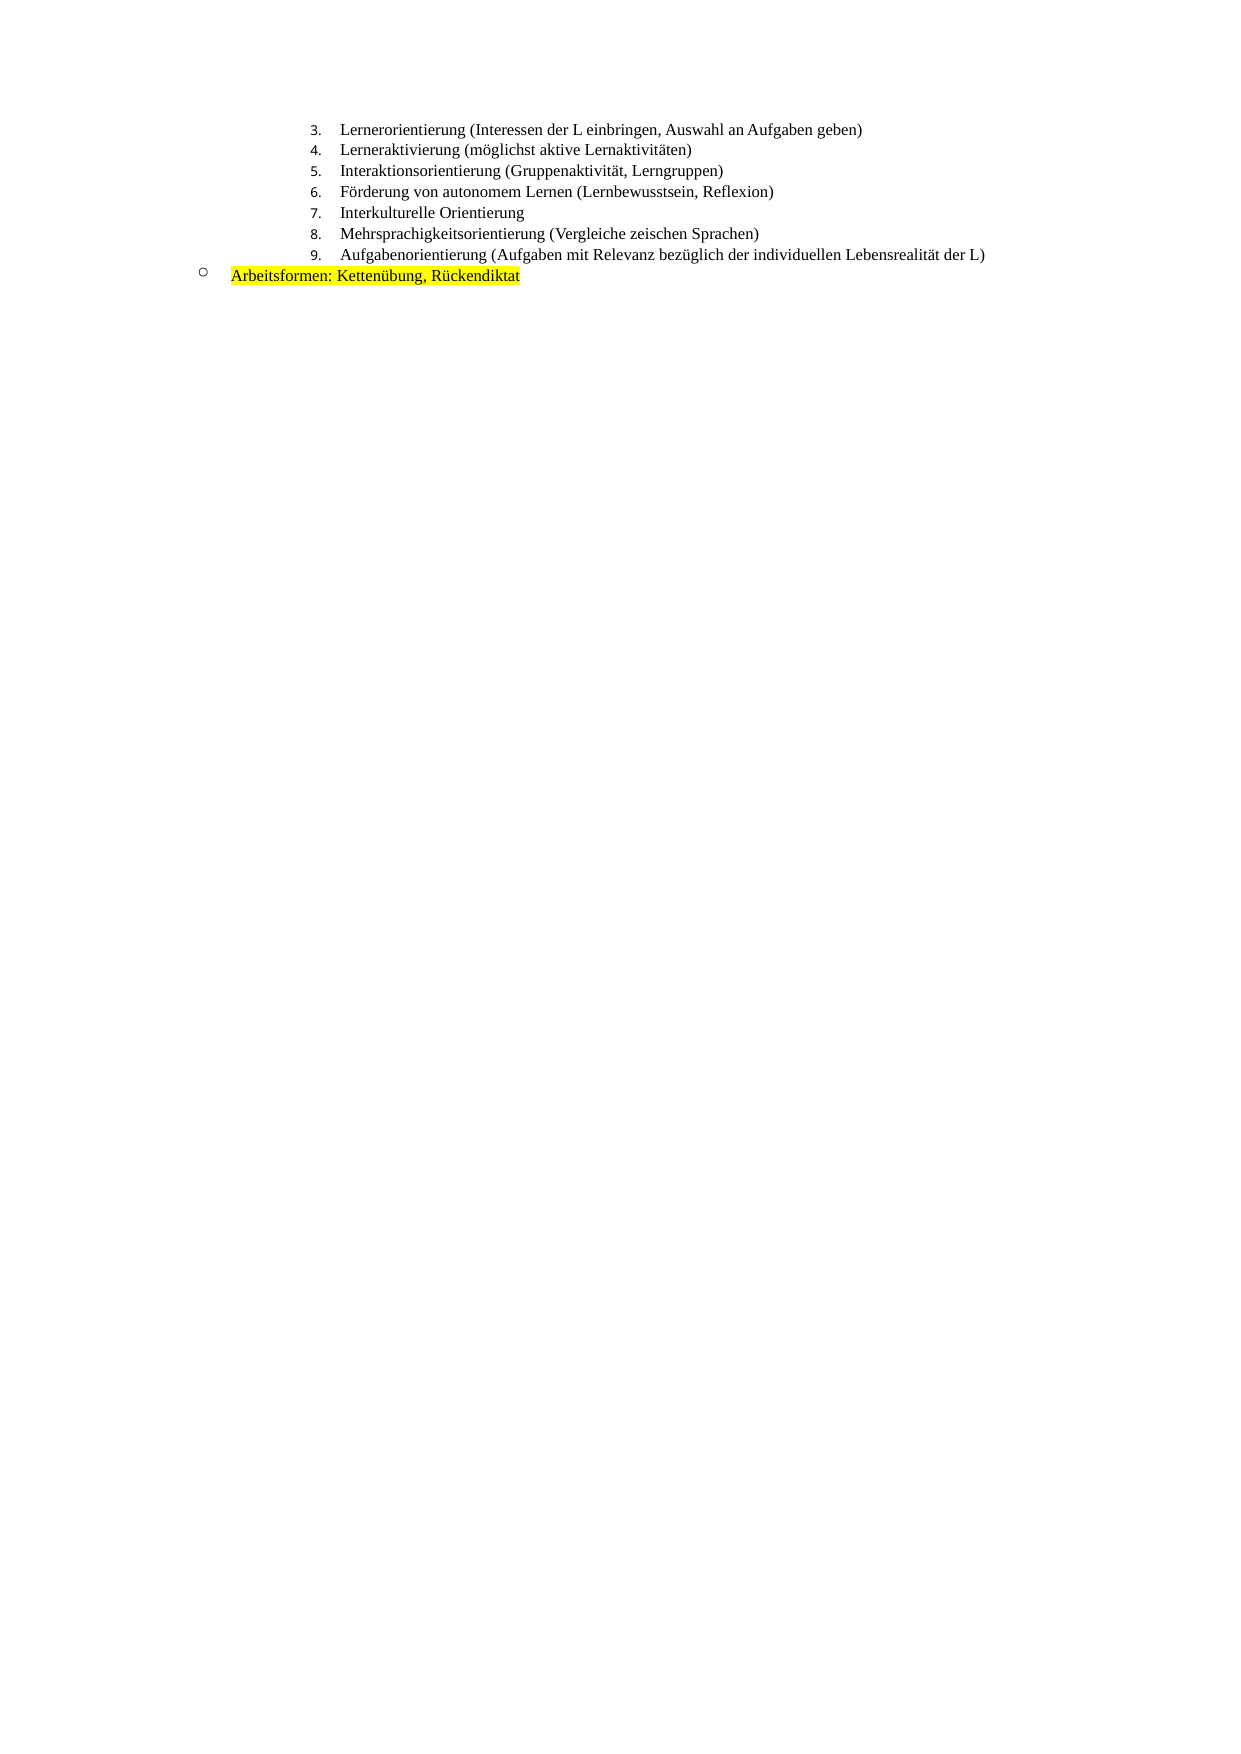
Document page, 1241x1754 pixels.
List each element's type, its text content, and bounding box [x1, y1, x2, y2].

list Lernerorientierung (Interessen der L einbringen, Auswahl an Aufgaben geben) [310, 118, 1122, 139]
list Förderung von autonomem Lernen (Lernbewusstsein, Reflexion) [310, 181, 1122, 201]
list Arbeitsformen: Kettenübung, Rückendiktat [193, 264, 1122, 287]
list Interaktionsorientierung (Gruppenaktivität, Lerngruppen) [310, 160, 1122, 181]
list Mehrsprachigkeitsorientierung (Vergleiche zeischen Sprachen) [310, 222, 1122, 243]
list Interkulturelle Orientierung [310, 201, 1122, 222]
list Lerneraktivierung (möglichst aktive Lernaktivitäten) [310, 139, 1122, 160]
list Aufgabenorientierung (Aufgaben mit Relevanz bezüglich der individuellen Lebensrealität der L) [310, 243, 1122, 264]
